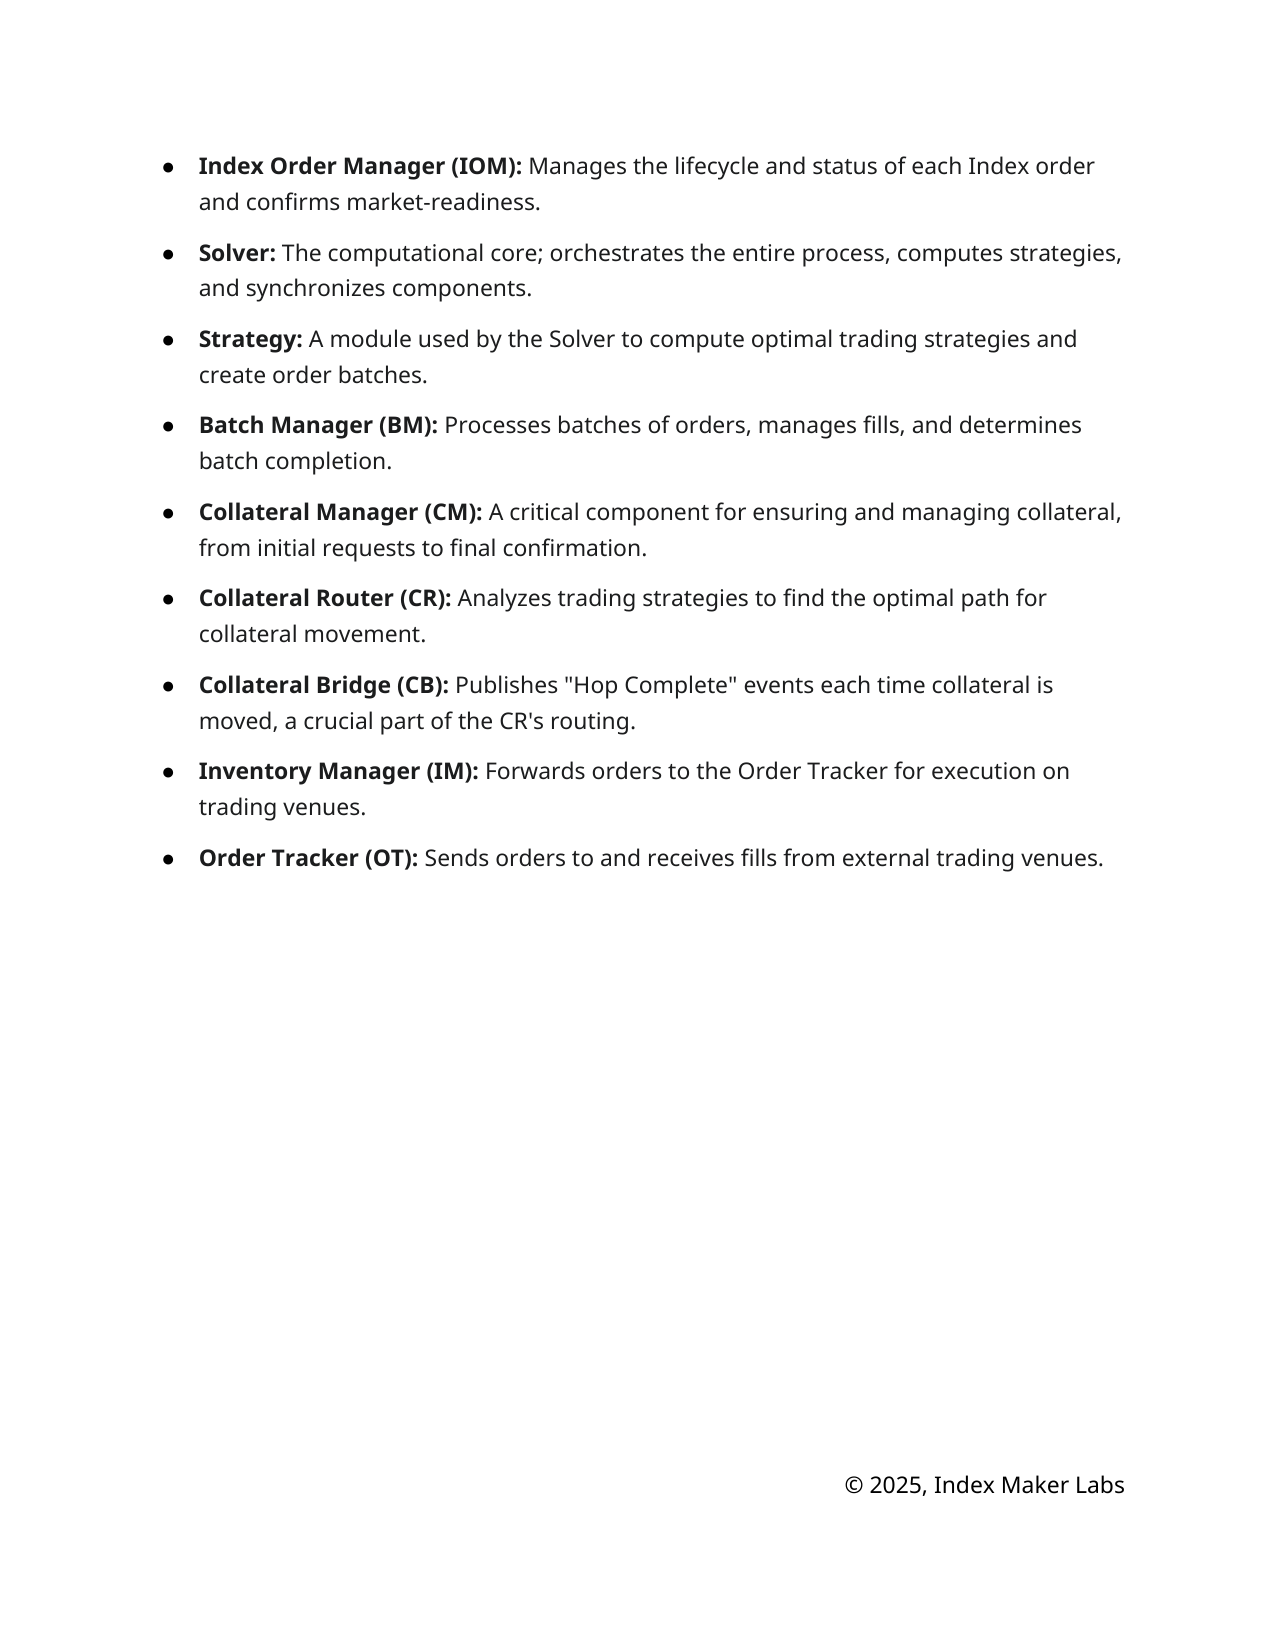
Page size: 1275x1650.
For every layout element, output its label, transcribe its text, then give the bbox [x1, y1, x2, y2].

list Inventory Manager (IM): Forwards orders to the Order Tracker for execution on trading venues. [161, 755, 1125, 822]
list Strategy: A module used by the Solver to compute optimal trading strategies and create order batches. [161, 323, 1125, 390]
list Collateral Manager (CM): A critical component for ensuring and managing collateral, from initial requests to final confirmation. [161, 496, 1125, 563]
list Order Tracker (OT): Sends orders to and receives fills from external trading venues. [161, 842, 1125, 873]
list Index Order Manager (IOM): Manages the lifecycle and status of each Index order and confirms market-readiness. [161, 150, 1125, 217]
list Collateral Bridge (CB): Publishes "Hop Complete" events each time collateral is moved, a crucial part of the CR's routing. [161, 669, 1125, 736]
list Batch Manager (BM): Processes batches of orders, manages fills, and determines batch completion. [161, 409, 1125, 477]
list Collateral Router (CR): Analyzes trading strategies to find the optimal path for collateral movement. [161, 582, 1125, 649]
list Solver: The computational core; orchestrates the entire process, computes strategies, and synchronizes components. [161, 236, 1125, 304]
